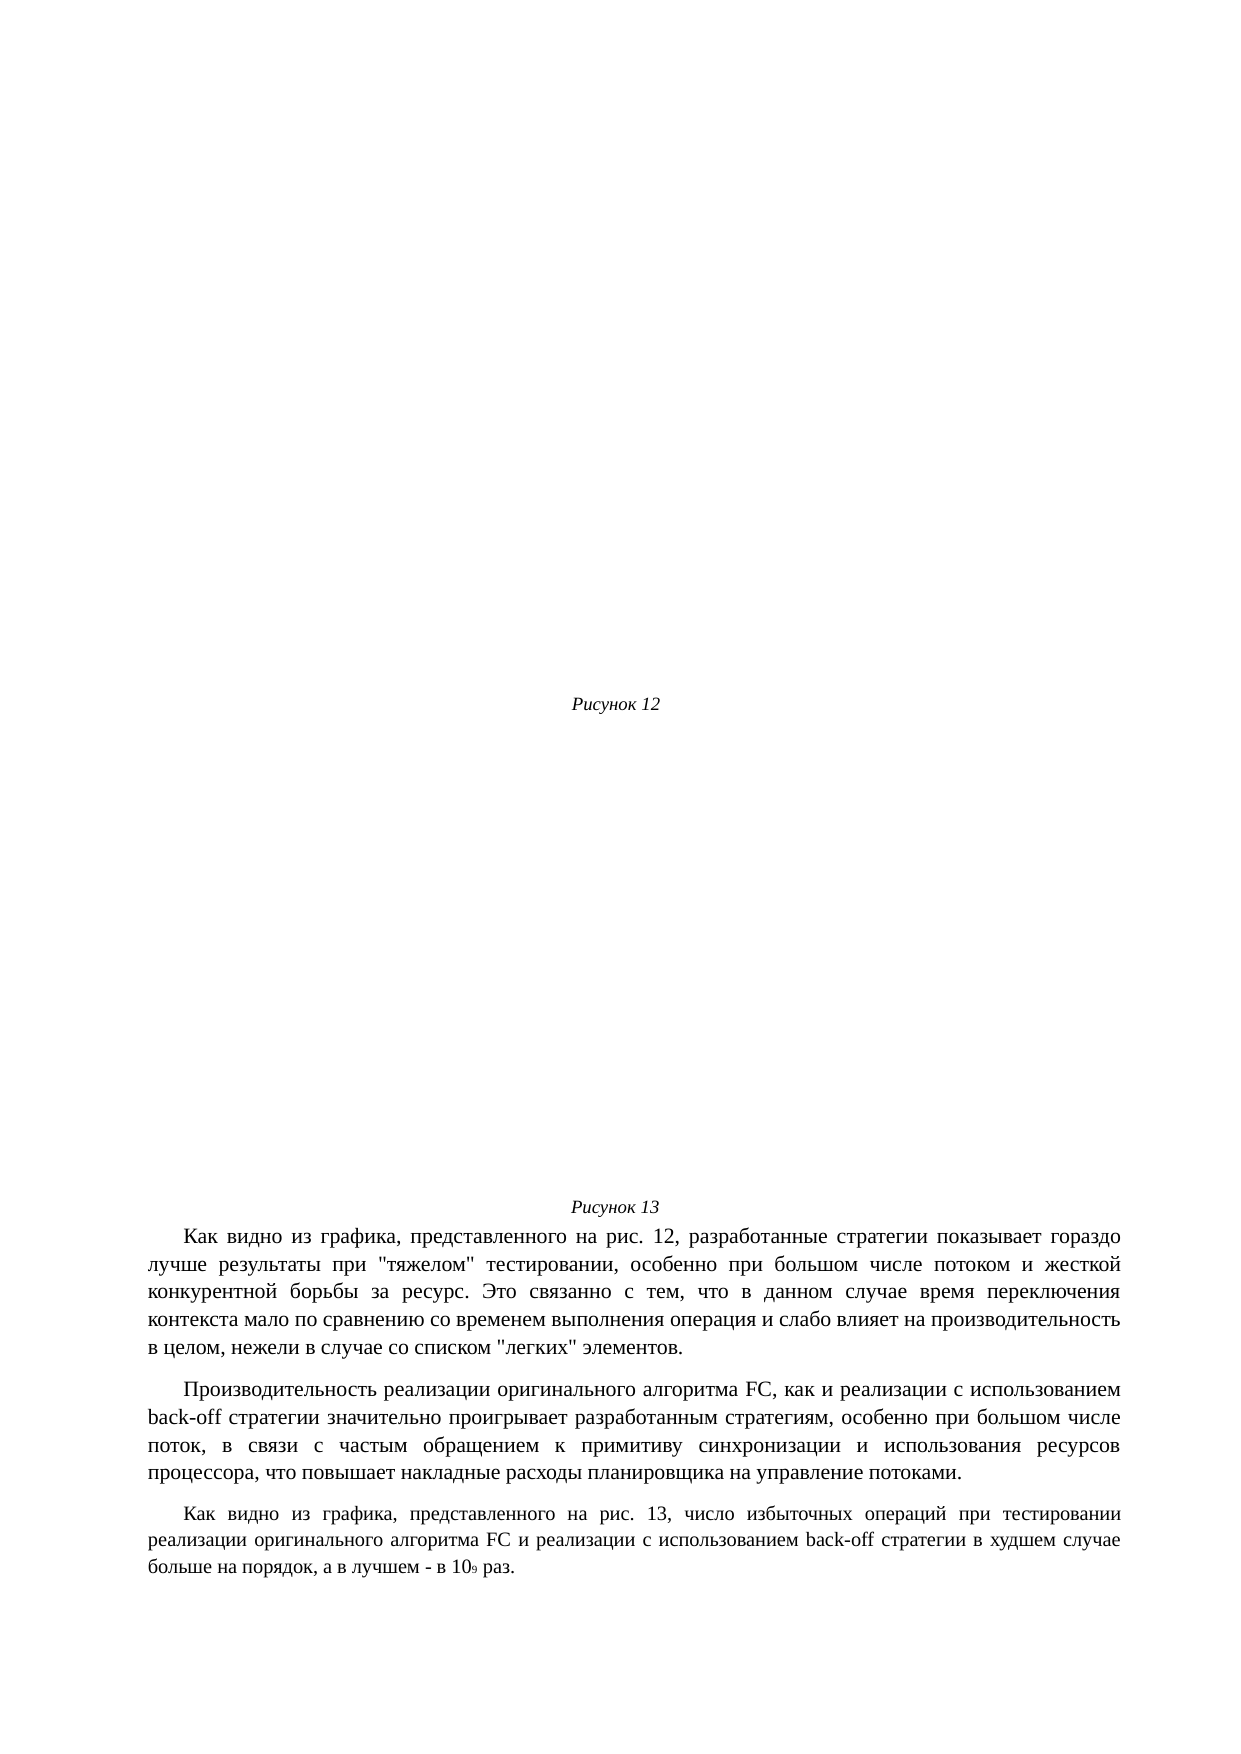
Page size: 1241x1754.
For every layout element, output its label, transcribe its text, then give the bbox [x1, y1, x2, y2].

text Рисунок 12 [183, 166, 1050, 714]
text Рисунок 13 [183, 732, 1049, 1218]
text Как видно из графика, представленного на рис. 12, разработанные стратегии показывает гораздо лучше результаты при "тяжелом" тестировании, особенно при большом числе потоком и жесткой конкурентной борьбы за ресурс. Это связанно с тем, что в данном случае время переключения контекста мало по сравнению со временем выполнения операция и слабо влияет на производительность в целом, нежели в случае со списком "легких" элементов. [148, 1223, 1122, 1359]
text Как видно из графика, представленного на рис. 13, число избыточных операций при тестировании реализации оригинального алгоритма FC и реализации с использованием back-off стратегии в худшем случае больше на порядок, а в лучшем - в 109 раз. [148, 1502, 1122, 1578]
text Производительность реализации оригинального алгоритма FC, как и реализации с использованием back-off стратегии значительно проигрывает разработанным стратегиям, особенно при большом числе поток, в связи с частым обращением к примитиву синхронизации и использования ресурсов процессора, что повышает накладные расходы планировщика на управление потоками. [148, 1376, 1122, 1484]
